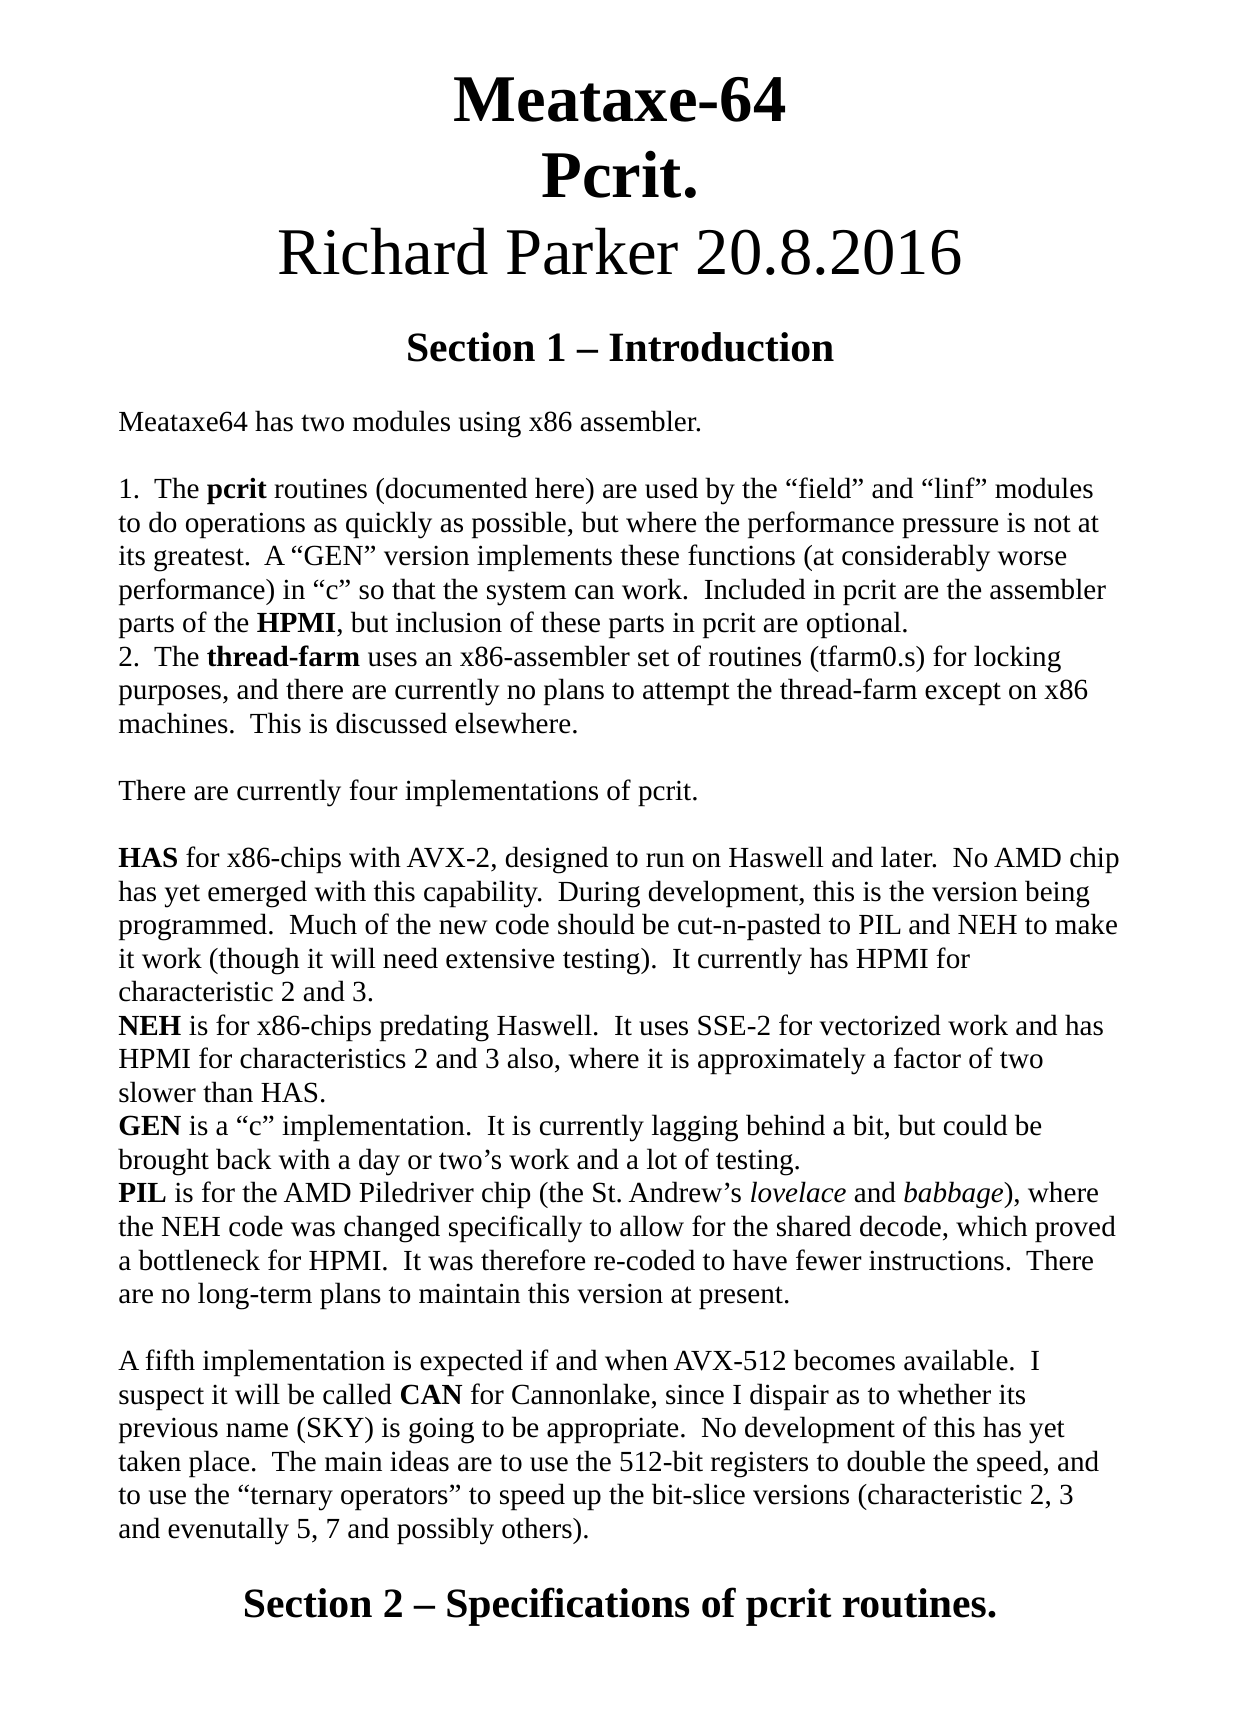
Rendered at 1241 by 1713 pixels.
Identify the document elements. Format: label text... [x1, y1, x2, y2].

text HAS for x86-chips with AVX-2, designed to run on Haswell and later. No AMD chip has yet emerged with this capability. During development, this is the version being programmed. Much of the new code should be cut-n-pasted to PIL and NEH to make it work (though it will need extensive testing). It currently has HPMI for characteristic 2 and 3. [118, 840, 1122, 1008]
text A fifth implementation is expected if and when AVX-512 becomes available. I suspect it will be called CAN for Cannonlake, since I dispair as to whether its previous name (SKY) is going to be appropriate. No development of this has yet taken place. The main ideas are to use the 512-bit registers to double the speed, and to use the “ternary operators” to speed up the bit-slice versions (characteristic 2, 3 and evenutally 5, 7 and possibly others). [118, 1343, 1122, 1544]
text 2. The thread-farm uses an x86-assembler set of routines (tfarm0.s) for locking purposes, and there are currently no plans to attempt the thread-farm except on x86 machines. This is discussed elsewhere. [118, 639, 1122, 739]
text Section 2 – Specifications of pcrit routines. [118, 1578, 1122, 1626]
text Meataxe-64 [118, 59, 1122, 136]
text Richard Parker 20.8.2016 [118, 212, 1122, 289]
text Section 1 – Introduction [118, 323, 1122, 371]
text Meataxe64 has two modules using x86 assembler. [118, 404, 1122, 438]
text 1. The pcrit routines (documented here) are used by the “field” and “linf” modules to do operations as quickly as possible, but where the performance pressure is not at its greatest. A “GEN” version implements these functions (at considerably worse performance) in “c” so that the system can work. Included in pcrit are the assembler parts of the HPMI, but inclusion of these parts in pcrit are optional. [118, 471, 1122, 639]
text Pcrit. [118, 136, 1122, 212]
text NEH is for x86-chips predating Haswell. It uses SSE-2 for vectorized work and has HPMI for characteristics 2 and 3 also, where it is approximately a factor of two slower than HAS. [118, 1008, 1122, 1108]
text PIL is for the AMD Piledriver chip (the St. Andrew’s lovelace and babbage), where the NEH code was changed specifically to allow for the shared decode, which proved a bottleneck for HPMI. It was therefore re-coded to have fewer instructions. There are no long-term plans to maintain this version at present. [118, 1176, 1122, 1310]
text There are currently four implementations of pcrit. [118, 773, 1122, 807]
text GEN is a “c” implementation. It is currently lagging behind a bit, but could be brought back with a day or two’s work and a lot of testing. [118, 1108, 1122, 1176]
